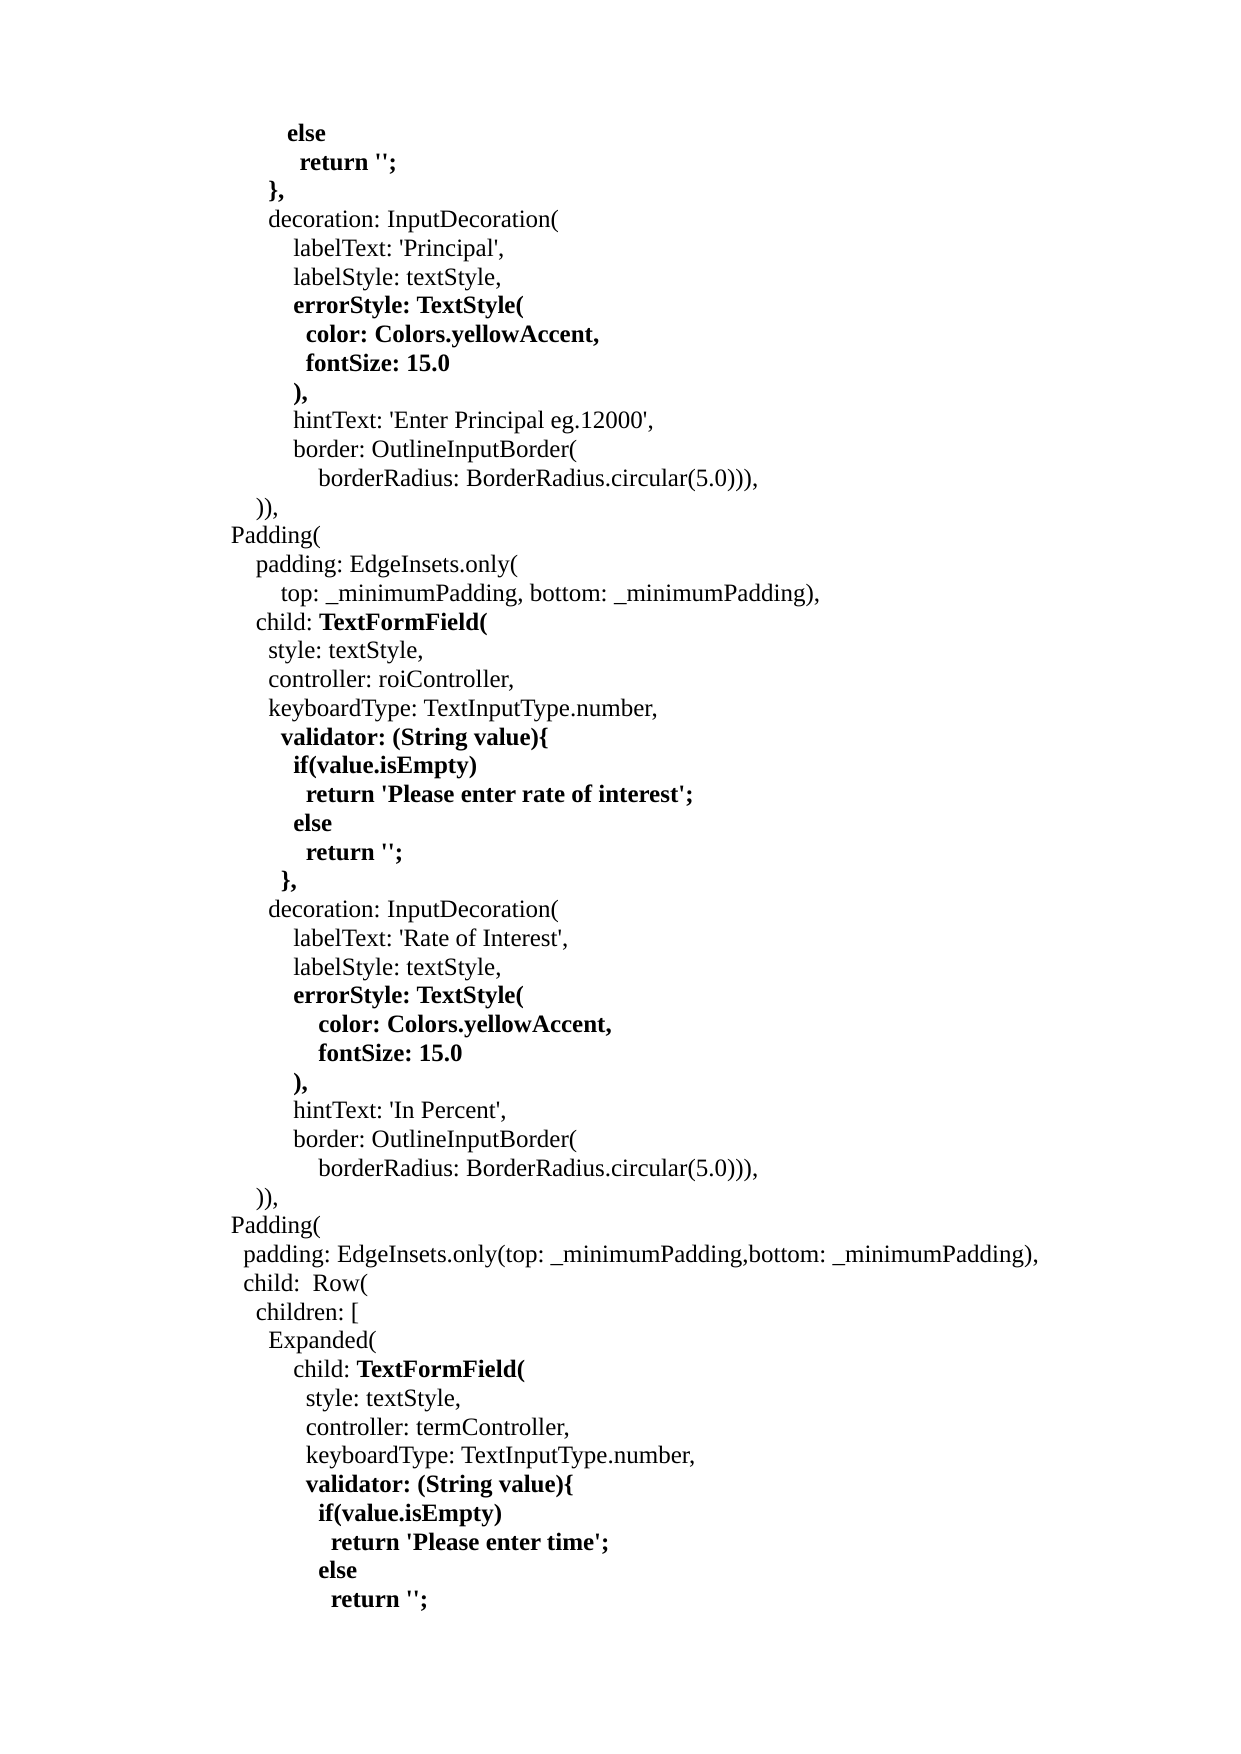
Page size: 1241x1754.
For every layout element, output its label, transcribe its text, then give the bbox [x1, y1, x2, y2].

text }, [118, 866, 1122, 894]
text Expanded( [118, 1326, 1122, 1354]
text )), [118, 1182, 1122, 1211]
text padding: EdgeInsets.only(top: _minimumPadding,bottom: _minimumPadding), [118, 1239, 1122, 1268]
text labelText: 'Rate of Interest', [118, 923, 1122, 952]
text }, [118, 176, 1122, 204]
text else [118, 1556, 1122, 1584]
text return ''; [118, 147, 1122, 176]
text validator: (String value){ [118, 1469, 1122, 1498]
text keyboardType: TextInputType.number, [118, 693, 1122, 722]
text fontSize: 15.0 [118, 348, 1122, 377]
text hintText: 'Enter Principal eg.12000', [118, 406, 1122, 434]
text child: Row( [118, 1268, 1122, 1297]
text child: TextFormField( [118, 607, 1122, 636]
text color: Colors.yellowAccent, [118, 319, 1122, 348]
text child: TextFormField( [118, 1354, 1122, 1383]
text if(value.isEmpty) [118, 751, 1122, 779]
text children: [ [118, 1297, 1122, 1326]
text keyboardType: TextInputType.number, [118, 1441, 1122, 1469]
text ), [118, 1067, 1122, 1096]
text Padding( [118, 521, 1122, 549]
text else [118, 808, 1122, 837]
text ), [118, 377, 1122, 406]
text validator: (String value){ [118, 722, 1122, 751]
text controller: termController, [118, 1412, 1122, 1441]
text padding: EdgeInsets.only( [118, 549, 1122, 578]
text decoration: InputDecoration( [118, 204, 1122, 233]
text return 'Please enter rate of interest'; [118, 779, 1122, 808]
text hintText: 'In Percent', [118, 1096, 1122, 1124]
text border: OutlineInputBorder( [118, 434, 1122, 463]
text )), [118, 492, 1122, 521]
text if(value.isEmpty) [118, 1498, 1122, 1527]
text return ''; [118, 1584, 1122, 1613]
text borderRadius: BorderRadius.circular(5.0))), [118, 463, 1122, 492]
text labelStyle: textStyle, [118, 262, 1122, 291]
text border: OutlineInputBorder( [118, 1124, 1122, 1153]
text return ''; [118, 837, 1122, 866]
text errorStyle: TextStyle( [118, 981, 1122, 1009]
text borderRadius: BorderRadius.circular(5.0))), [118, 1153, 1122, 1182]
text style: textStyle, [118, 636, 1122, 664]
text color: Colors.yellowAccent, [118, 1009, 1122, 1038]
text decoration: InputDecoration( [118, 894, 1122, 923]
text labelText: 'Principal', [118, 233, 1122, 262]
text style: textStyle, [118, 1383, 1122, 1412]
text else [118, 118, 1122, 147]
text top: _minimumPadding, bottom: _minimumPadding), [118, 578, 1122, 607]
text return 'Please enter time'; [118, 1527, 1122, 1556]
text controller: roiController, [118, 664, 1122, 693]
text labelStyle: textStyle, [118, 952, 1122, 981]
text errorStyle: TextStyle( [118, 291, 1122, 319]
text Padding( [118, 1211, 1122, 1239]
text fontSize: 15.0 [118, 1038, 1122, 1067]
